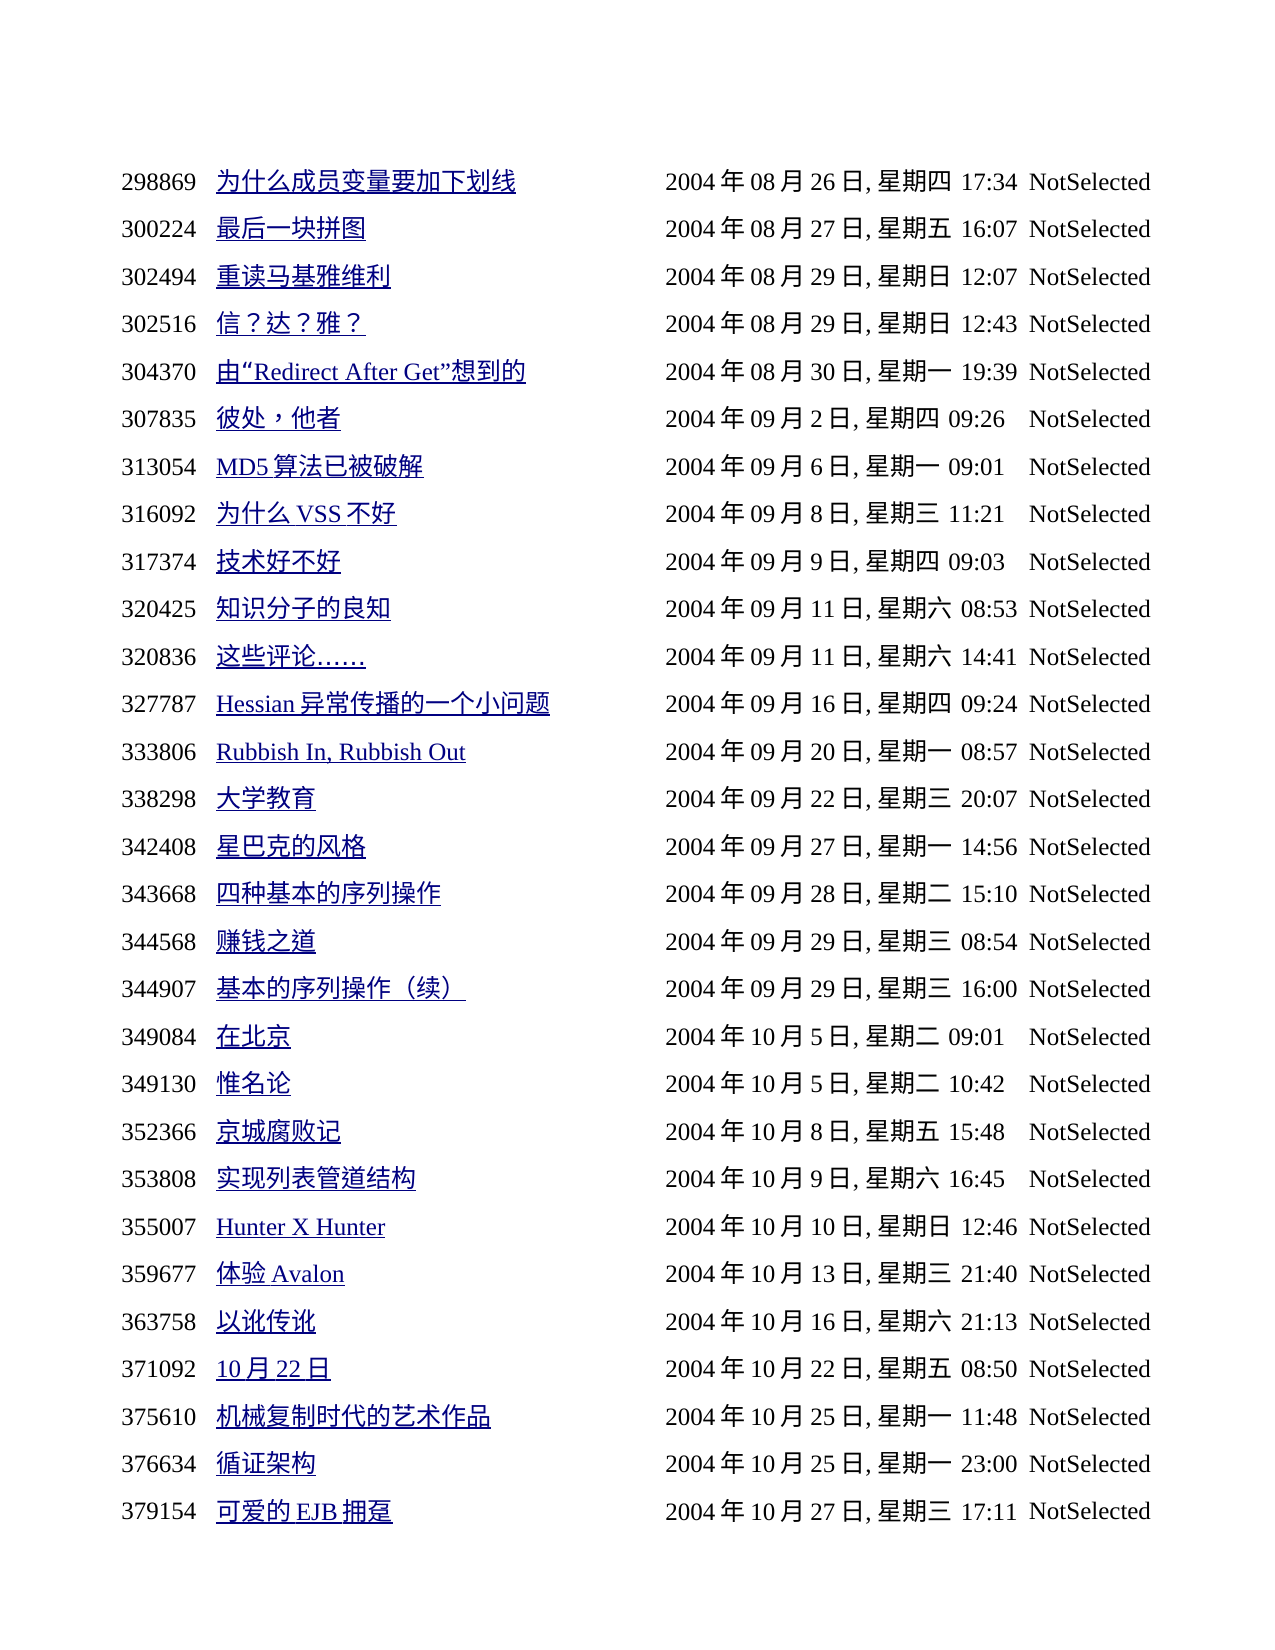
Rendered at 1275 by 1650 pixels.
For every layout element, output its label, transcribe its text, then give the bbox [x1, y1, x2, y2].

table_cell 星巴克的风格 [213, 829, 662, 877]
table_cell NotSelected [1026, 734, 1157, 782]
table_cell NotSelected [1026, 259, 1157, 307]
table_cell 327787 [118, 687, 213, 734]
table_cell NotSelected [1026, 1257, 1157, 1304]
table_cell 2004年09月28日, 星期二 15:10 [662, 877, 1026, 924]
table_cell NotSelected [1026, 1447, 1157, 1494]
table_cell 2004年10月5日, 星期二 09:01 [662, 1019, 1026, 1067]
table_cell 333806 [118, 734, 213, 782]
table_cell NotSelected [1026, 829, 1157, 877]
table_cell 由“Redirect After Get”想到的 [213, 354, 662, 402]
table_cell NotSelected [1026, 1304, 1157, 1352]
table_cell 2004年10月22日, 星期五 08:50 [662, 1352, 1026, 1399]
table_cell NotSelected [1026, 449, 1157, 497]
table_cell 为什么成员变量要加下划线 [213, 164, 662, 212]
table_cell NotSelected [1026, 877, 1157, 924]
table_cell 298869 [118, 164, 213, 212]
table_cell 2004年09月20日, 星期一 08:57 [662, 734, 1026, 782]
table_cell NotSelected [1026, 1209, 1157, 1257]
table_cell NotSelected [1026, 1019, 1157, 1067]
table_cell 在北京 [213, 1019, 662, 1067]
table_cell 2004年09月11日, 星期六 08:53 [662, 592, 1026, 639]
table_cell [1026, 118, 1157, 164]
table_cell Hessian异常传播的一个小问题 [213, 687, 662, 734]
table_cell 2004年08月29日, 星期日 12:07 [662, 259, 1026, 307]
table_cell 技术好不好 [213, 544, 662, 592]
table_cell 2004年08月27日, 星期五 16:07 [662, 212, 1026, 259]
table_cell NotSelected [1026, 972, 1157, 1019]
table_cell 2004年09月29日, 星期三 08:54 [662, 924, 1026, 972]
table_cell 重读马基雅维利 [213, 259, 662, 307]
table_cell 2004年09月11日, 星期六 14:41 [662, 639, 1026, 687]
table_cell 363758 [118, 1304, 213, 1352]
table_cell [213, 118, 662, 164]
table_cell 可爱的EJB拥趸 [213, 1494, 662, 1529]
table_cell NotSelected [1026, 497, 1157, 544]
table_cell NotSelected [1026, 1399, 1157, 1447]
table_cell 机械复制时代的艺术作品 [213, 1399, 662, 1447]
table_cell 300224 [118, 212, 213, 259]
table_cell 359677 [118, 1257, 213, 1304]
table_cell 这些评论…… [213, 639, 662, 687]
table_cell 376634 [118, 1447, 213, 1494]
table_cell 基本的序列操作（续） [213, 972, 662, 1019]
table_cell 最后一块拼图 [213, 212, 662, 259]
table_cell 344568 [118, 924, 213, 972]
table_cell 2004年10月5日, 星期二 10:42 [662, 1067, 1026, 1114]
table_cell 375610 [118, 1399, 213, 1447]
table_cell 302494 [118, 259, 213, 307]
table_cell 实现列表管道结构 [213, 1162, 662, 1209]
table_cell 2004年09月8日, 星期三 11:21 [662, 497, 1026, 544]
table_cell NotSelected [1026, 212, 1157, 259]
table_cell NotSelected [1026, 164, 1157, 212]
table_cell NotSelected [1026, 1162, 1157, 1209]
table_cell 320836 [118, 639, 213, 687]
table_cell 为什么VSS不好 [213, 497, 662, 544]
table_cell 343668 [118, 877, 213, 924]
table_cell 2004年10月27日, 星期三 17:11 [662, 1494, 1026, 1529]
table_cell 307835 [118, 402, 213, 449]
table_cell 371092 [118, 1352, 213, 1399]
table_cell Rubbish In, Rubbish Out [213, 734, 662, 782]
table_cell 2004年09月29日, 星期三 16:00 [662, 972, 1026, 1019]
table_cell 338298 [118, 782, 213, 829]
table_cell 循证架构 [213, 1447, 662, 1494]
table_cell 349084 [118, 1019, 213, 1067]
table_cell 2004年10月25日, 星期一 11:48 [662, 1399, 1026, 1447]
table_cell 317374 [118, 544, 213, 592]
table_cell 344907 [118, 972, 213, 1019]
table_cell NotSelected [1026, 544, 1157, 592]
table_cell 349130 [118, 1067, 213, 1114]
table_cell 2004年10月8日, 星期五 15:48 [662, 1114, 1026, 1162]
table_cell 2004年10月10日, 星期日 12:46 [662, 1209, 1026, 1257]
table_cell NotSelected [1026, 1114, 1157, 1162]
table_cell 352366 [118, 1114, 213, 1162]
table_cell 2004年09月16日, 星期四 09:24 [662, 687, 1026, 734]
table_cell 京城腐败记 [213, 1114, 662, 1162]
table_cell 知识分子的良知 [213, 592, 662, 639]
table_cell NotSelected [1026, 1067, 1157, 1114]
table_cell NotSelected [1026, 307, 1157, 354]
table_cell NotSelected [1026, 782, 1157, 829]
table_cell 赚钱之道 [213, 924, 662, 972]
table_cell [118, 118, 213, 164]
table_cell 320425 [118, 592, 213, 639]
table_cell NotSelected [1026, 687, 1157, 734]
table_cell 2004年08月30日, 星期一 19:39 [662, 354, 1026, 402]
table_cell NotSelected [1026, 354, 1157, 402]
table_cell 302516 [118, 307, 213, 354]
table_cell 大学教育 [213, 782, 662, 829]
table_cell 2004年10月25日, 星期一 23:00 [662, 1447, 1026, 1494]
table_cell NotSelected [1026, 1494, 1157, 1529]
table_cell 316092 [118, 497, 213, 544]
table_cell 以讹传讹 [213, 1304, 662, 1352]
table_cell 304370 [118, 354, 213, 402]
table_cell 2004年10月16日, 星期六 21:13 [662, 1304, 1026, 1352]
table_cell [662, 118, 1026, 164]
table_cell NotSelected [1026, 639, 1157, 687]
table_cell 四种基本的序列操作 [213, 877, 662, 924]
table_cell 2004年09月2日, 星期四 09:26 [662, 402, 1026, 449]
table_cell 信？达？雅？ [213, 307, 662, 354]
table_cell 313054 [118, 449, 213, 497]
table_cell 379154 [118, 1494, 213, 1529]
table_cell 342408 [118, 829, 213, 877]
table_cell 10月22日 [213, 1352, 662, 1399]
table_cell 惟名论 [213, 1067, 662, 1114]
table_cell NotSelected [1026, 592, 1157, 639]
table_cell 彼处，他者 [213, 402, 662, 449]
table_cell 2004年08月29日, 星期日 12:43 [662, 307, 1026, 354]
table_cell 2004年10月9日, 星期六 16:45 [662, 1162, 1026, 1209]
table_cell 2004年10月13日, 星期三 21:40 [662, 1257, 1026, 1304]
table_cell NotSelected [1026, 1352, 1157, 1399]
table_cell 2004年09月6日, 星期一 09:01 [662, 449, 1026, 497]
table_cell NotSelected [1026, 402, 1157, 449]
table_cell 体验Avalon [213, 1257, 662, 1304]
table_cell NotSelected [1026, 924, 1157, 972]
table_cell 2004年09月9日, 星期四 09:03 [662, 544, 1026, 592]
table_cell 2004年08月26日, 星期四 17:34 [662, 164, 1026, 212]
table_cell 353808 [118, 1162, 213, 1209]
table_cell 2004年09月22日, 星期三 20:07 [662, 782, 1026, 829]
table_cell 355007 [118, 1209, 213, 1257]
table_cell MD5算法已被破解 [213, 449, 662, 497]
table_cell 2004年09月27日, 星期一 14:56 [662, 829, 1026, 877]
table_cell Hunter X Hunter [213, 1209, 662, 1257]
